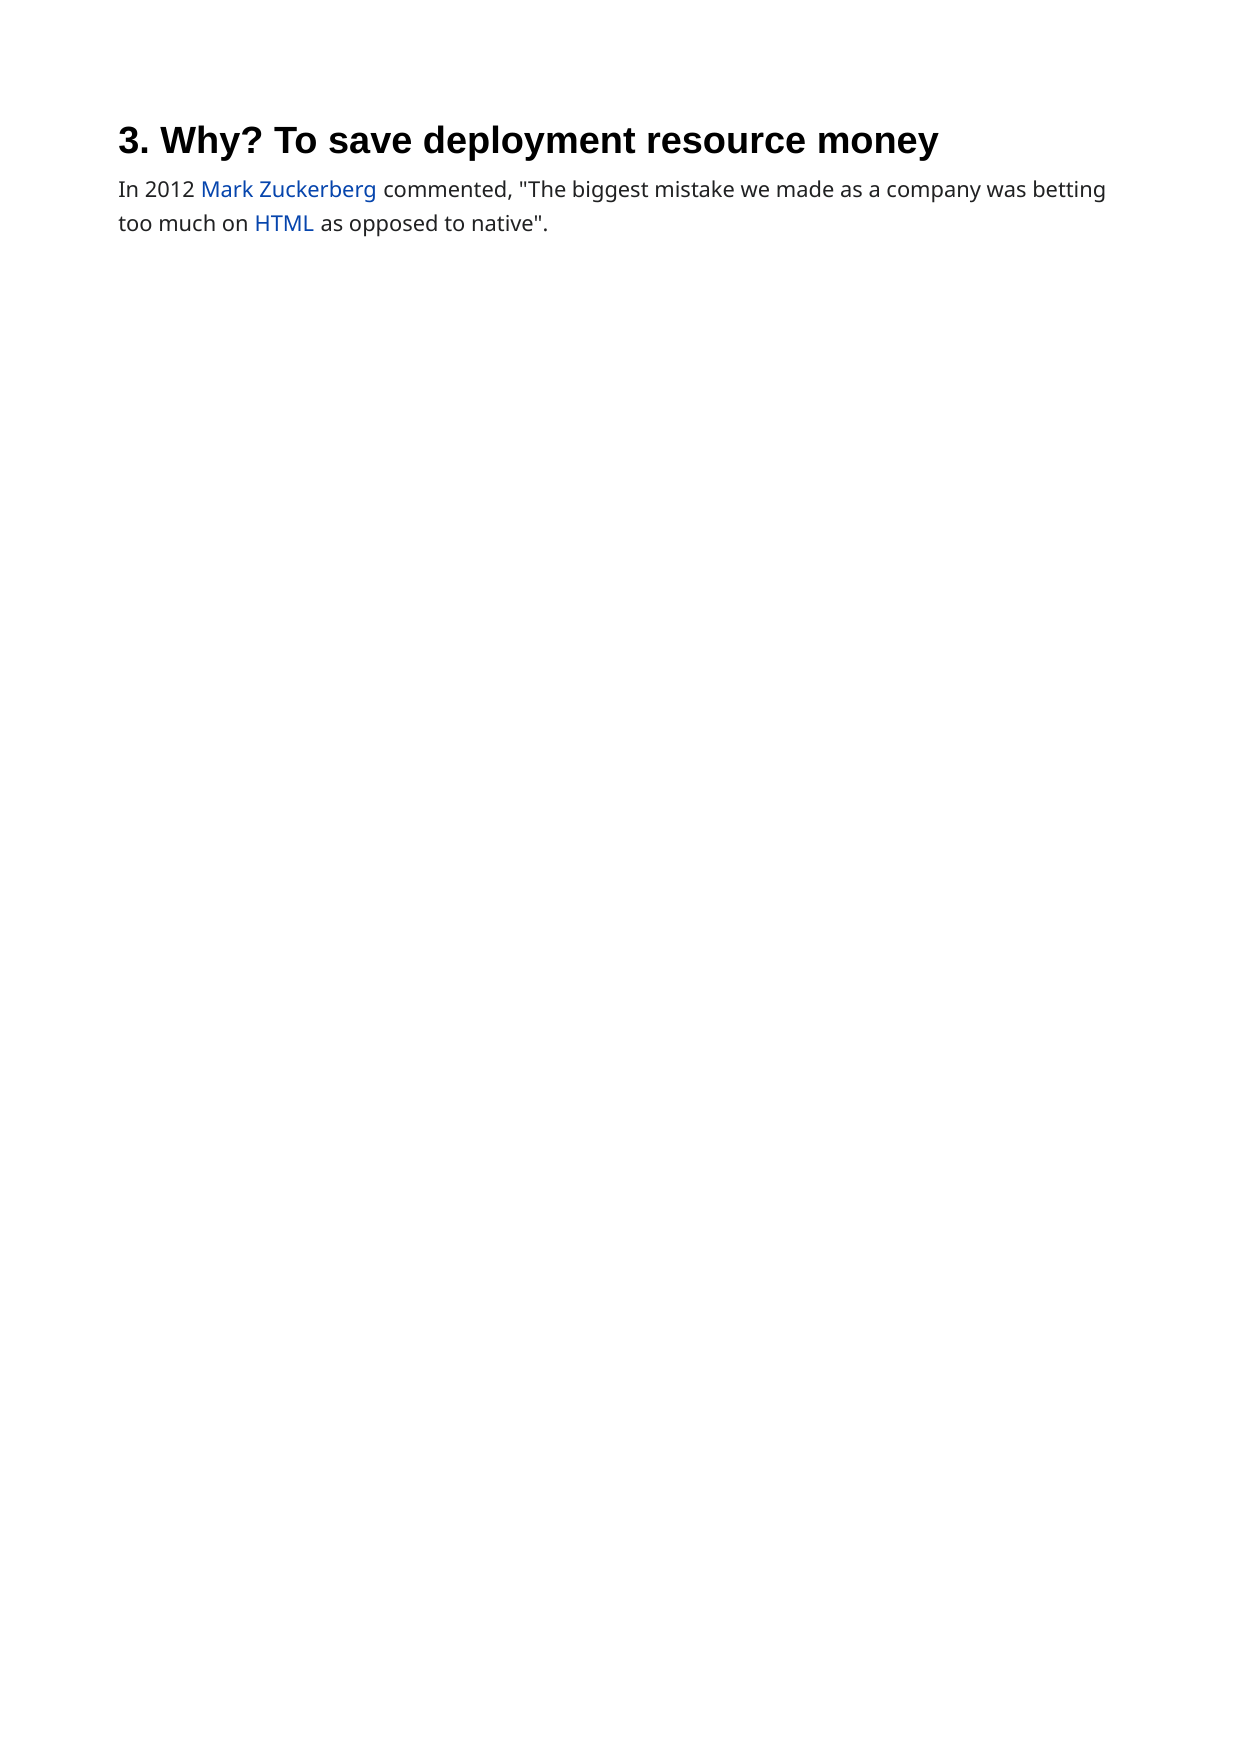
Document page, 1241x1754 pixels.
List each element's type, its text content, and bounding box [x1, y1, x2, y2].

text In 2012 Mark Zuckerberg commented, "The biggest mistake we made as a company was betting too much on HTML as opposed to native". [118, 174, 1122, 238]
subtitle 3. Why? To save deployment resource money [118, 118, 1122, 162]
